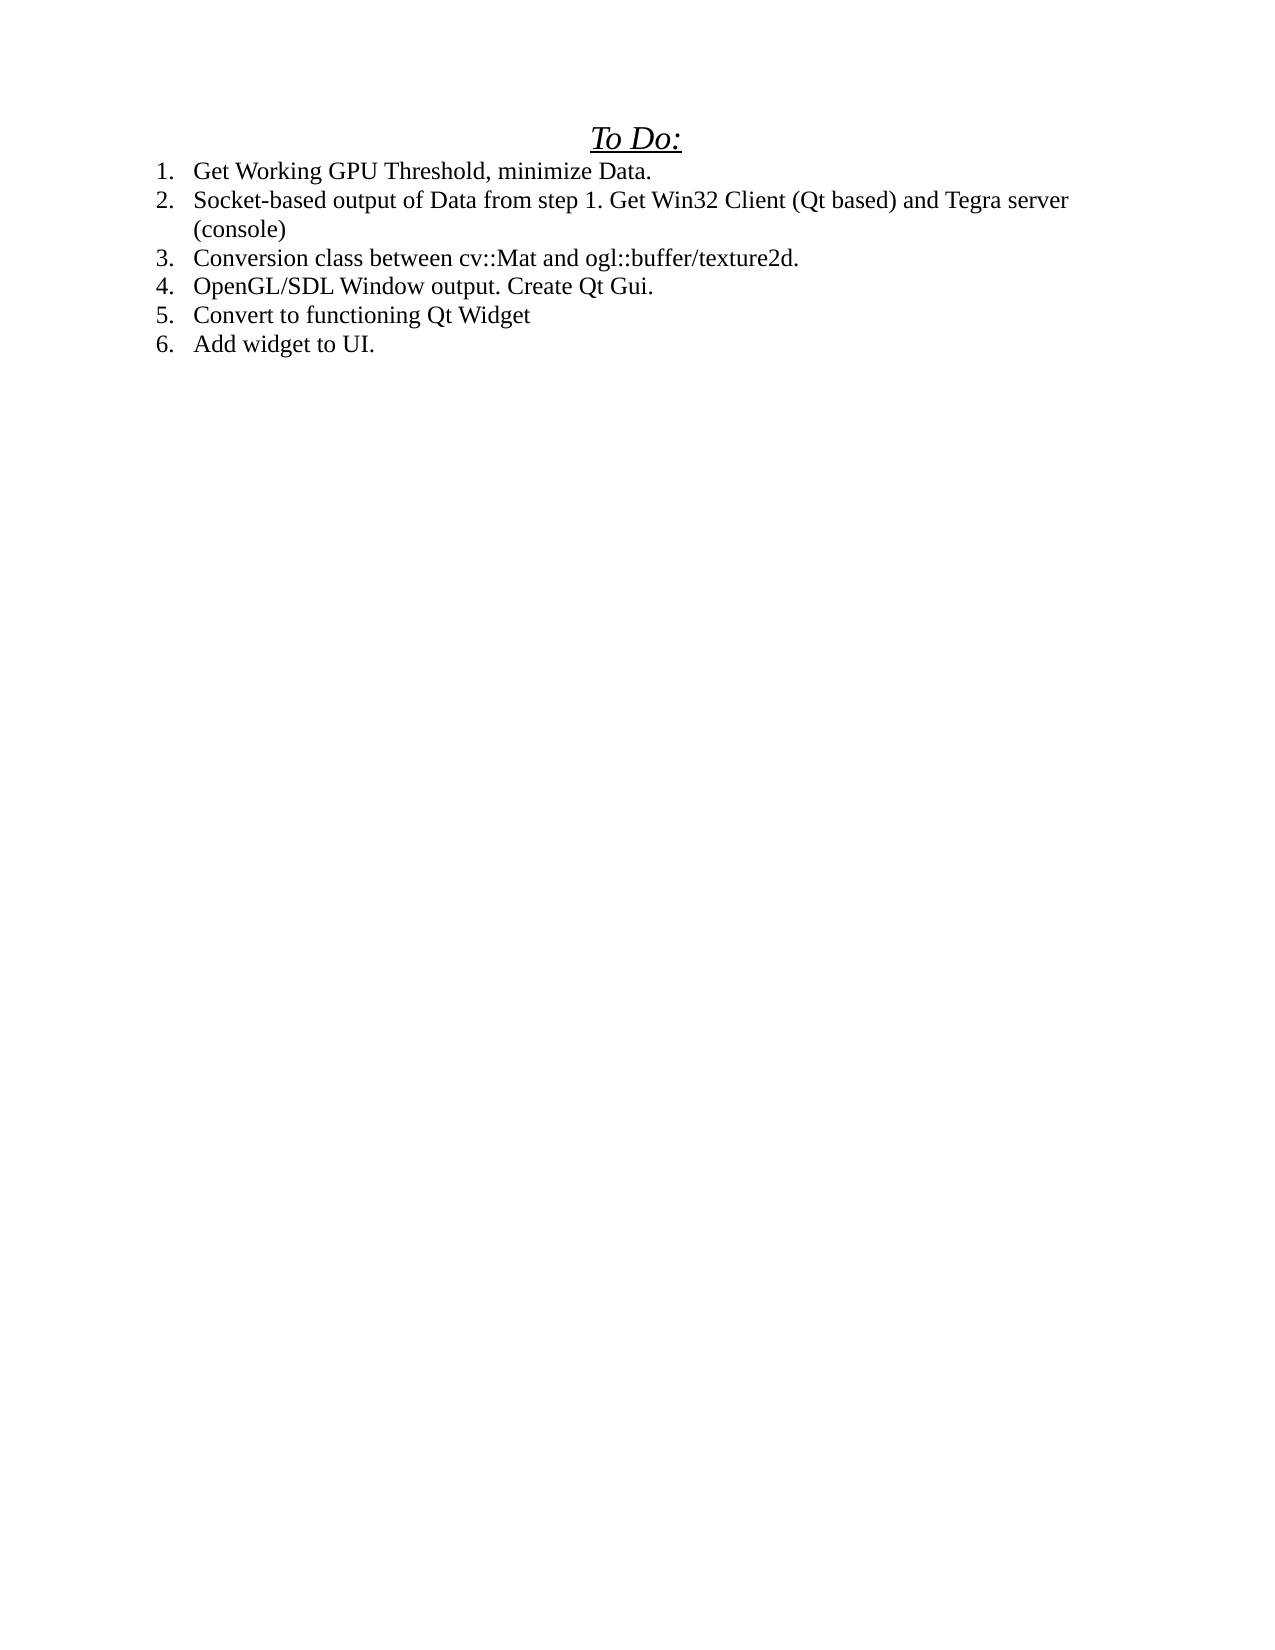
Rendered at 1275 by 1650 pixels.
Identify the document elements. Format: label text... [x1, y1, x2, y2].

list Conversion class between cv::Mat and ogl::buffer/texture2d. [156, 243, 1157, 271]
list Convert to functioning Qt Widget [156, 300, 1157, 329]
list Get Working GPU Threshold, minimize Data. [156, 156, 1157, 185]
list Add widget to UI. [156, 329, 1157, 358]
list OpenGL/SDL Window output. Create Qt Gui. [156, 271, 1157, 300]
list Socket-based output of Data from step 1. Get Win32 Client (Qt based) and Tegra server (console) [156, 185, 1157, 243]
text To Do: [118, 118, 1157, 156]
